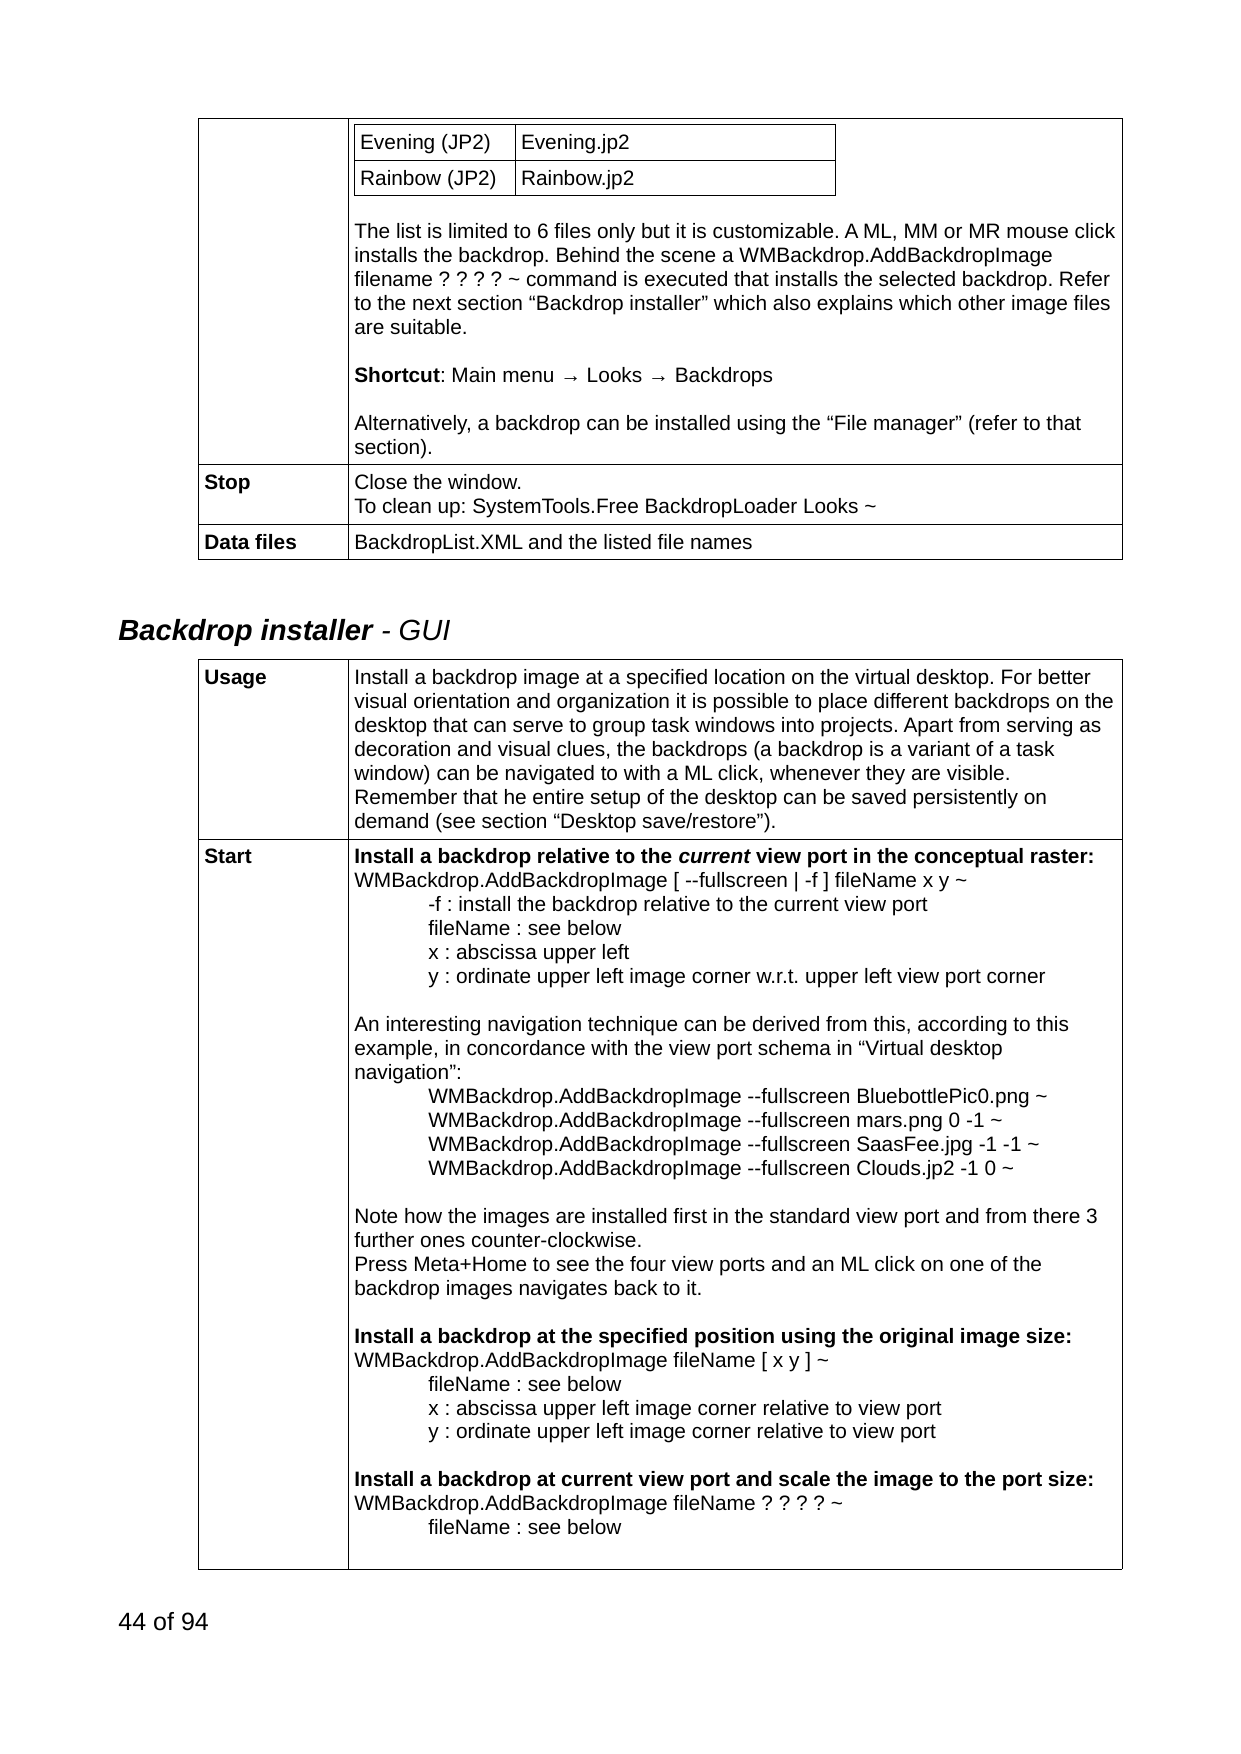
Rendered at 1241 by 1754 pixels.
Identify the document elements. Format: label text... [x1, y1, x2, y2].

table_cell Evening (JP2) [355, 125, 515, 159]
table_cell Evening.jp2 [516, 125, 835, 159]
table_cell The list is limited to 6 files only but it is customizable. A ML, MM or MR mouse click installs the backdrop. Behind the scene a WMBackdrop.AddBackdropImage filename ? ? ? ? ~ command is executed that installs the selected backdrop. Refer to the next section “Backdrop installer” which also explains which other image files are suitable. Shortcut: Main menu → Looks → Backdrops Alternatively, a backdrop can be installed using the “File manager” (refer to that section). [349, 119, 1122, 464]
table_cell Stop [199, 465, 348, 524]
table_cell Close the window. To clean up: SystemTools.Free BackdropLoader Looks ~ [349, 465, 1122, 524]
table_cell Data files [199, 525, 348, 559]
table_cell Start [199, 840, 348, 1569]
subtitle Backdrop installer - GUI [118, 613, 1122, 647]
table_cell Rainbow.jp2 [516, 161, 835, 195]
table_cell Install a backdrop relative to the current view port in the conceptual raster: WMBackdrop.AddBackdropImage [ --fullscreen | -f ] fileName x y ~ -f : install the backdrop relative to the current view port fileName : see below x : abscissa upper left y : ordinate upper left image corner w.r.t. upper left view port corner An interesting navigation technique can be derived from this, according to this example, in concordance with the view port schema in “Virtual desktop navigation”: WMBackdrop.AddBackdropImage --fullscreen BluebottlePic0.png ~ WMBackdrop.AddBackdropImage --fullscreen mars.png 0 -1 ~ WMBackdrop.AddBackdropImage --fullscreen SaasFee.jpg -1 -1 ~ WMBackdrop.AddBackdropImage --fullscreen Clouds.jp2 -1 0 ~ Note how the images are installed first in the standard view port and from there 3 further ones counter-clockwise. Press Meta+Home to see the four view ports and an ML click on one of the backdrop images navigates back to it. Install a backdrop at the specified position using the original image size: WMBackdrop.AddBackdropImage fileName [ x y ] ~ fileName : see below x : abscissa upper left image corner relative to view port y : ordinate upper left image corner relative to view port Install a backdrop at current view port and scale the image to the port size: WMBackdrop.AddBackdropImage fileName ? ? ? ? ~ fileName : see below [349, 840, 1122, 1569]
table_cell [199, 119, 348, 464]
table_cell BackdropList.XML and the listed file names [349, 525, 1122, 559]
table_header Install a backdrop image at a specified location on the virtual desktop. For better visual orientation and organization it is possible to place different backdrops on the desktop that can serve to group task windows into projects. Apart from serving as decoration and visual clues, the backdrops (a backdrop is a variant of a task window) can be navigated to with a ML click, whenever they are visible. Remember that he entire setup of the desktop can be saved persistently on demand (see section “Desktop save/restore”). [349, 660, 1122, 838]
table_header Usage [199, 660, 348, 838]
table_cell Rainbow (JP2) [355, 161, 515, 195]
